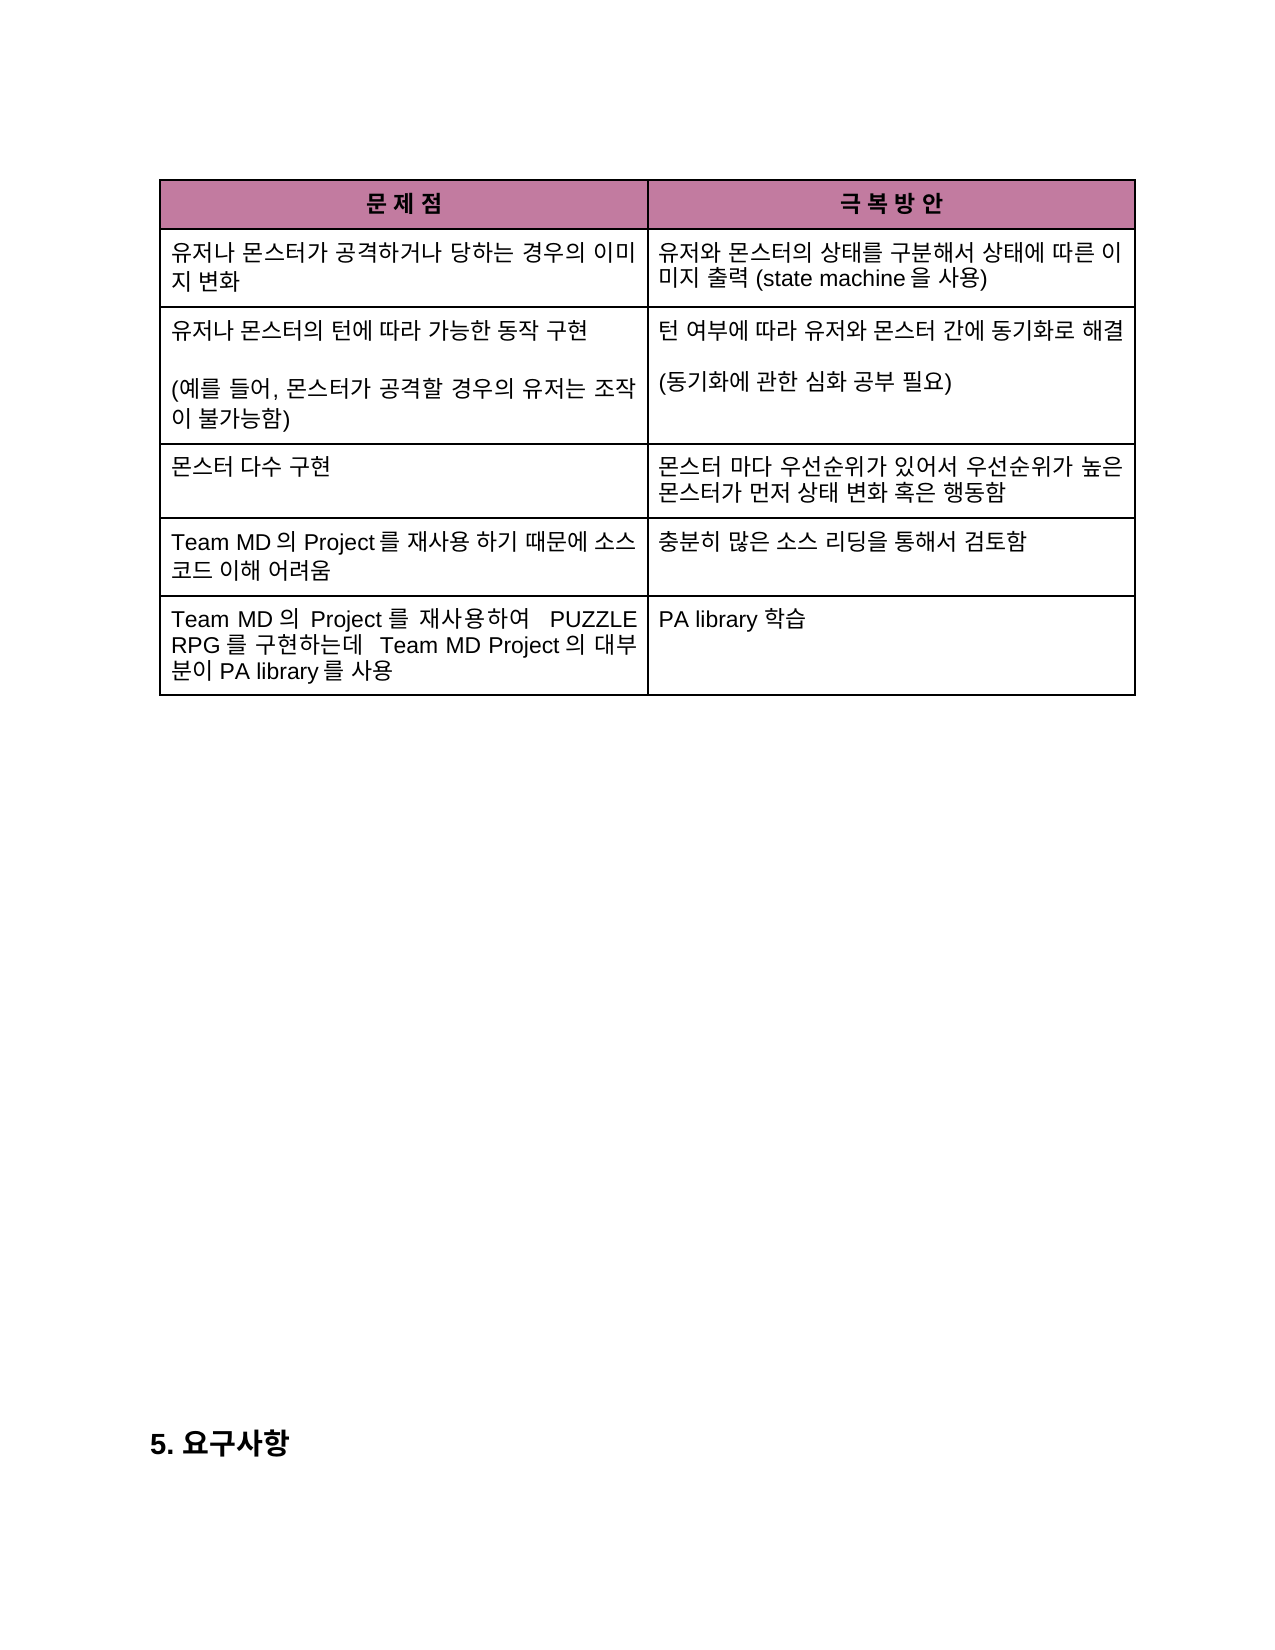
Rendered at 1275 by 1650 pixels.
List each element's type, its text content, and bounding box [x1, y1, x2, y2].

table_cell Team MD의 Project를 재사용하여 PUZZLE RPG를 구현하는데 Team MD Project의 대부분이 PA library를 사용 [161, 597, 647, 694]
table_cell 몬스터 마다 우선순위가 있어서 우선순위가 높은 몬스터가 먼저 상태 변화 혹은 행동함 [649, 445, 1134, 517]
table_cell 유저와 몬스터의 상태를 구분해서 상태에 따른 이미지 출력 (state machine을 사용) [649, 230, 1134, 306]
table_cell 턴 여부에 따라 유저와 몬스터 간에 동기화로 해결 (동기화에 관한 심화 공부 필요) [649, 308, 1134, 442]
table_header 극 복 방 안 [649, 181, 1134, 228]
table_cell PA library 학습 [649, 597, 1134, 694]
table_header 문 제 점 [161, 181, 647, 228]
table_cell 몬스터 다수 구현 [161, 445, 647, 517]
table_cell 유저나 몬스터의 턴에 따라 가능한 동작 구현 (예를 들어, 몬스터가 공격할 경우의 유저는 조작이 불가능함) [161, 308, 647, 442]
table_cell Team MD의 Project를 재사용 하기 때문에 소스 코드 이해 어려움 [161, 519, 647, 594]
table_cell 충분히 많은 소스 리딩을 통해서 검토함 [649, 519, 1134, 594]
text 5. 요구사항 [150, 1428, 1125, 1461]
table_cell 유저나 몬스터가 공격하거나 당하는 경우의 이미지 변화 [161, 230, 647, 306]
